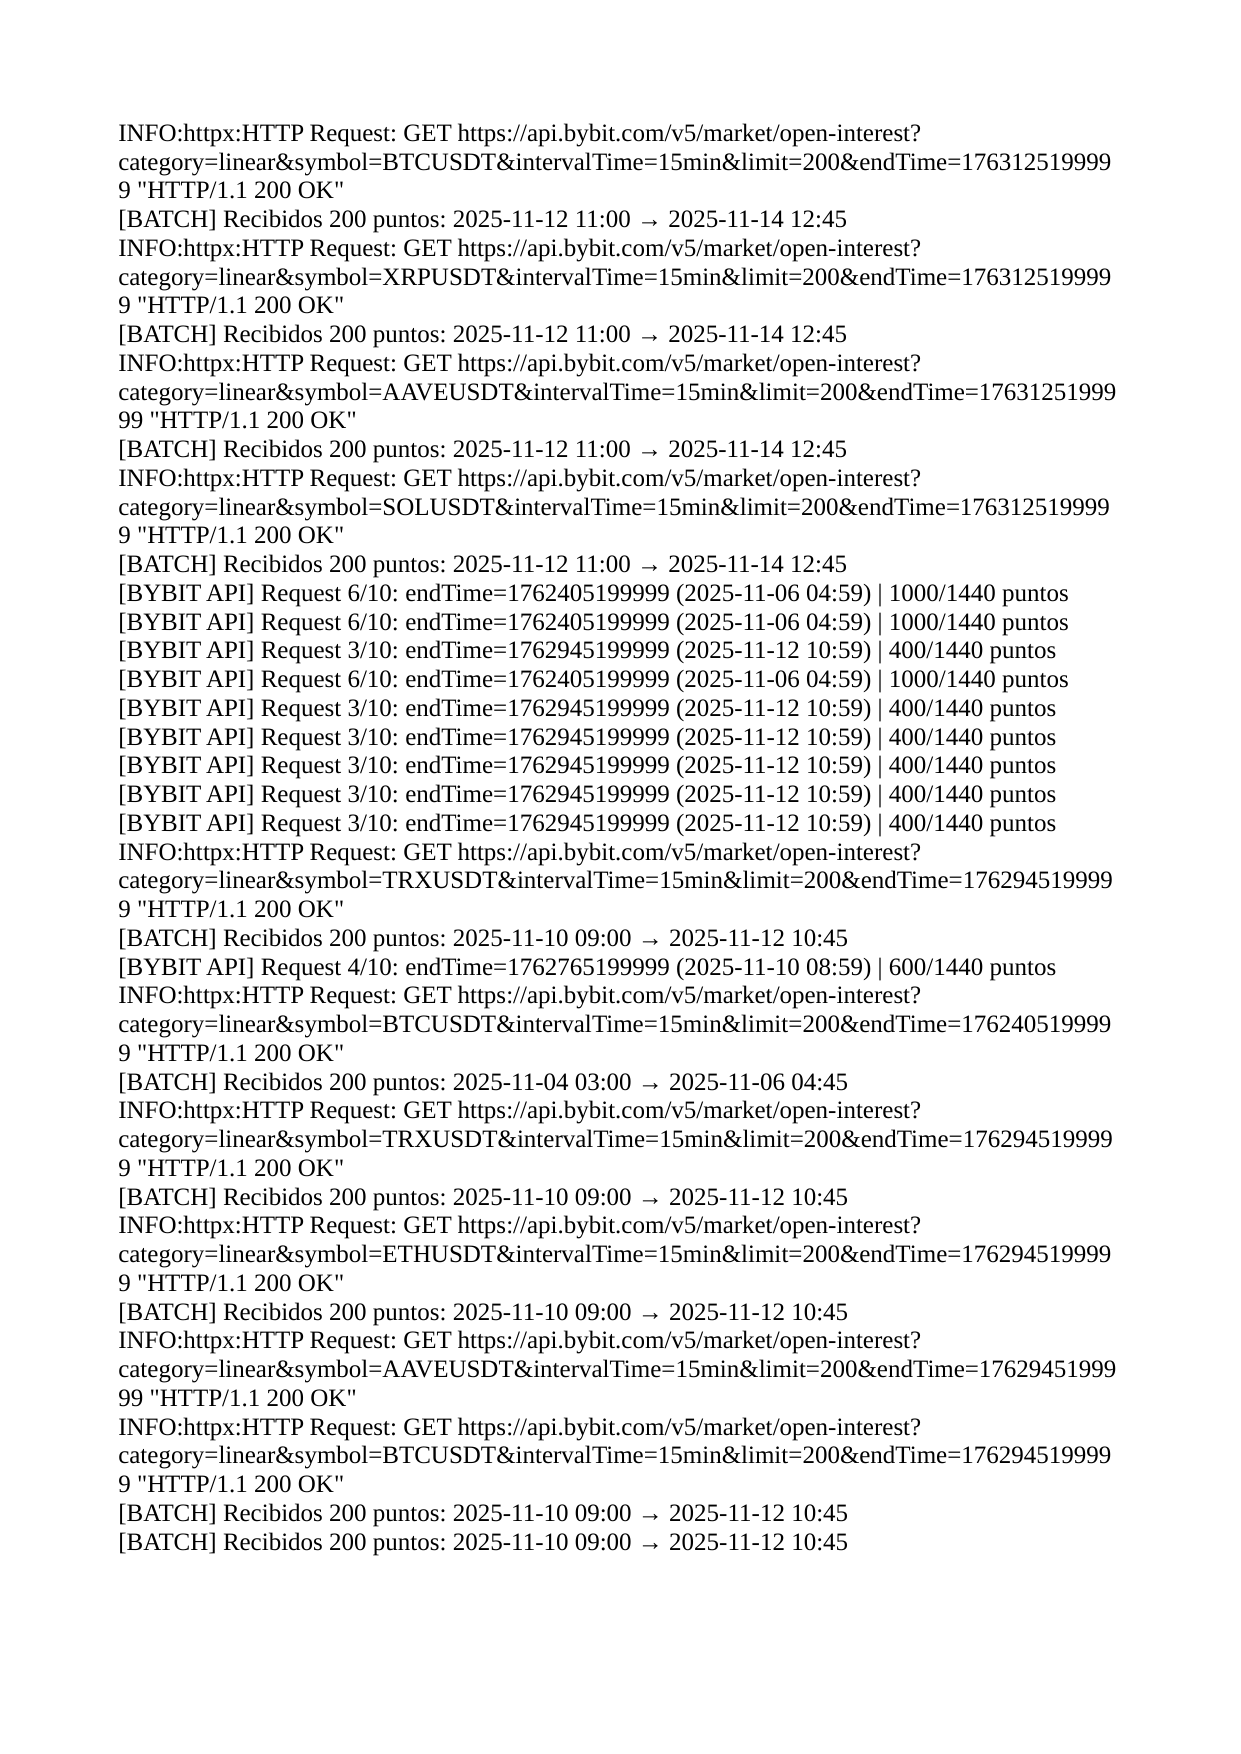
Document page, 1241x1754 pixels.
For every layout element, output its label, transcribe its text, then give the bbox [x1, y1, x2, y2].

text [BATCH] Recibidos 200 puntos: 2025-11-04 03:00 → 2025-11-06 04:45 [118, 1067, 1122, 1096]
text [BATCH] Recibidos 200 puntos: 2025-11-12 11:00 → 2025-11-14 12:45 [118, 549, 1122, 578]
text [BYBIT API] Request 6/10: endTime=1762405199999 (2025-11-06 04:59) | 1000/1440 puntos [118, 578, 1122, 607]
text INFO:httpx:HTTP Request: GET https://api.bybit.com/v5/market/open-interest?category=linear&symbol=TRXUSDT&intervalTime=15min&limit=200&endTime=1762945199999 "HTTP/1.1 200 OK" [118, 837, 1122, 923]
text INFO:httpx:HTTP Request: GET https://api.bybit.com/v5/market/open-interest?category=linear&symbol=BTCUSDT&intervalTime=15min&limit=200&endTime=1763125199999 "HTTP/1.1 200 OK" [118, 118, 1122, 204]
text INFO:httpx:HTTP Request: GET https://api.bybit.com/v5/market/open-interest?category=linear&symbol=AAVEUSDT&intervalTime=15min&limit=200&endTime=1762945199999 "HTTP/1.1 200 OK" [118, 1326, 1122, 1412]
text [BATCH] Recibidos 200 puntos: 2025-11-10 09:00 → 2025-11-12 10:45 [118, 1527, 1122, 1556]
text [BATCH] Recibidos 200 puntos: 2025-11-10 09:00 → 2025-11-12 10:45 [118, 1498, 1122, 1527]
text INFO:httpx:HTTP Request: GET https://api.bybit.com/v5/market/open-interest?category=linear&symbol=AAVEUSDT&intervalTime=15min&limit=200&endTime=1763125199999 "HTTP/1.1 200 OK" [118, 348, 1122, 434]
text [BATCH] Recibidos 200 puntos: 2025-11-10 09:00 → 2025-11-12 10:45 [118, 1297, 1122, 1326]
text [BYBIT API] Request 6/10: endTime=1762405199999 (2025-11-06 04:59) | 1000/1440 puntos [118, 664, 1122, 693]
text [BYBIT API] Request 3/10: endTime=1762945199999 (2025-11-12 10:59) | 400/1440 puntos [118, 722, 1122, 751]
text INFO:httpx:HTTP Request: GET https://api.bybit.com/v5/market/open-interest?category=linear&symbol=TRXUSDT&intervalTime=15min&limit=200&endTime=1762945199999 "HTTP/1.1 200 OK" [118, 1096, 1122, 1182]
text [BYBIT API] Request 3/10: endTime=1762945199999 (2025-11-12 10:59) | 400/1440 puntos [118, 693, 1122, 722]
text [BYBIT API] Request 6/10: endTime=1762405199999 (2025-11-06 04:59) | 1000/1440 puntos [118, 607, 1122, 636]
text [BYBIT API] Request 3/10: endTime=1762945199999 (2025-11-12 10:59) | 400/1440 puntos [118, 751, 1122, 779]
text [BATCH] Recibidos 200 puntos: 2025-11-12 11:00 → 2025-11-14 12:45 [118, 434, 1122, 463]
text [BATCH] Recibidos 200 puntos: 2025-11-10 09:00 → 2025-11-12 10:45 [118, 1182, 1122, 1211]
text [BYBIT API] Request 4/10: endTime=1762765199999 (2025-11-10 08:59) | 600/1440 puntos [118, 952, 1122, 981]
text INFO:httpx:HTTP Request: GET https://api.bybit.com/v5/market/open-interest?category=linear&symbol=BTCUSDT&intervalTime=15min&limit=200&endTime=1762945199999 "HTTP/1.1 200 OK" [118, 1412, 1122, 1498]
text [BATCH] Recibidos 200 puntos: 2025-11-10 09:00 → 2025-11-12 10:45 [118, 923, 1122, 952]
text INFO:httpx:HTTP Request: GET https://api.bybit.com/v5/market/open-interest?category=linear&symbol=BTCUSDT&intervalTime=15min&limit=200&endTime=1762405199999 "HTTP/1.1 200 OK" [118, 981, 1122, 1067]
text [BYBIT API] Request 3/10: endTime=1762945199999 (2025-11-12 10:59) | 400/1440 puntos [118, 808, 1122, 837]
text [BYBIT API] Request 3/10: endTime=1762945199999 (2025-11-12 10:59) | 400/1440 puntos [118, 779, 1122, 808]
text [BYBIT API] Request 3/10: endTime=1762945199999 (2025-11-12 10:59) | 400/1440 puntos [118, 636, 1122, 664]
text [BATCH] Recibidos 200 puntos: 2025-11-12 11:00 → 2025-11-14 12:45 [118, 204, 1122, 233]
text [BATCH] Recibidos 200 puntos: 2025-11-12 11:00 → 2025-11-14 12:45 [118, 319, 1122, 348]
text INFO:httpx:HTTP Request: GET https://api.bybit.com/v5/market/open-interest?category=linear&symbol=SOLUSDT&intervalTime=15min&limit=200&endTime=1763125199999 "HTTP/1.1 200 OK" [118, 463, 1122, 549]
text INFO:httpx:HTTP Request: GET https://api.bybit.com/v5/market/open-interest?category=linear&symbol=XRPUSDT&intervalTime=15min&limit=200&endTime=1763125199999 "HTTP/1.1 200 OK" [118, 233, 1122, 319]
text INFO:httpx:HTTP Request: GET https://api.bybit.com/v5/market/open-interest?category=linear&symbol=ETHUSDT&intervalTime=15min&limit=200&endTime=1762945199999 "HTTP/1.1 200 OK" [118, 1211, 1122, 1297]
